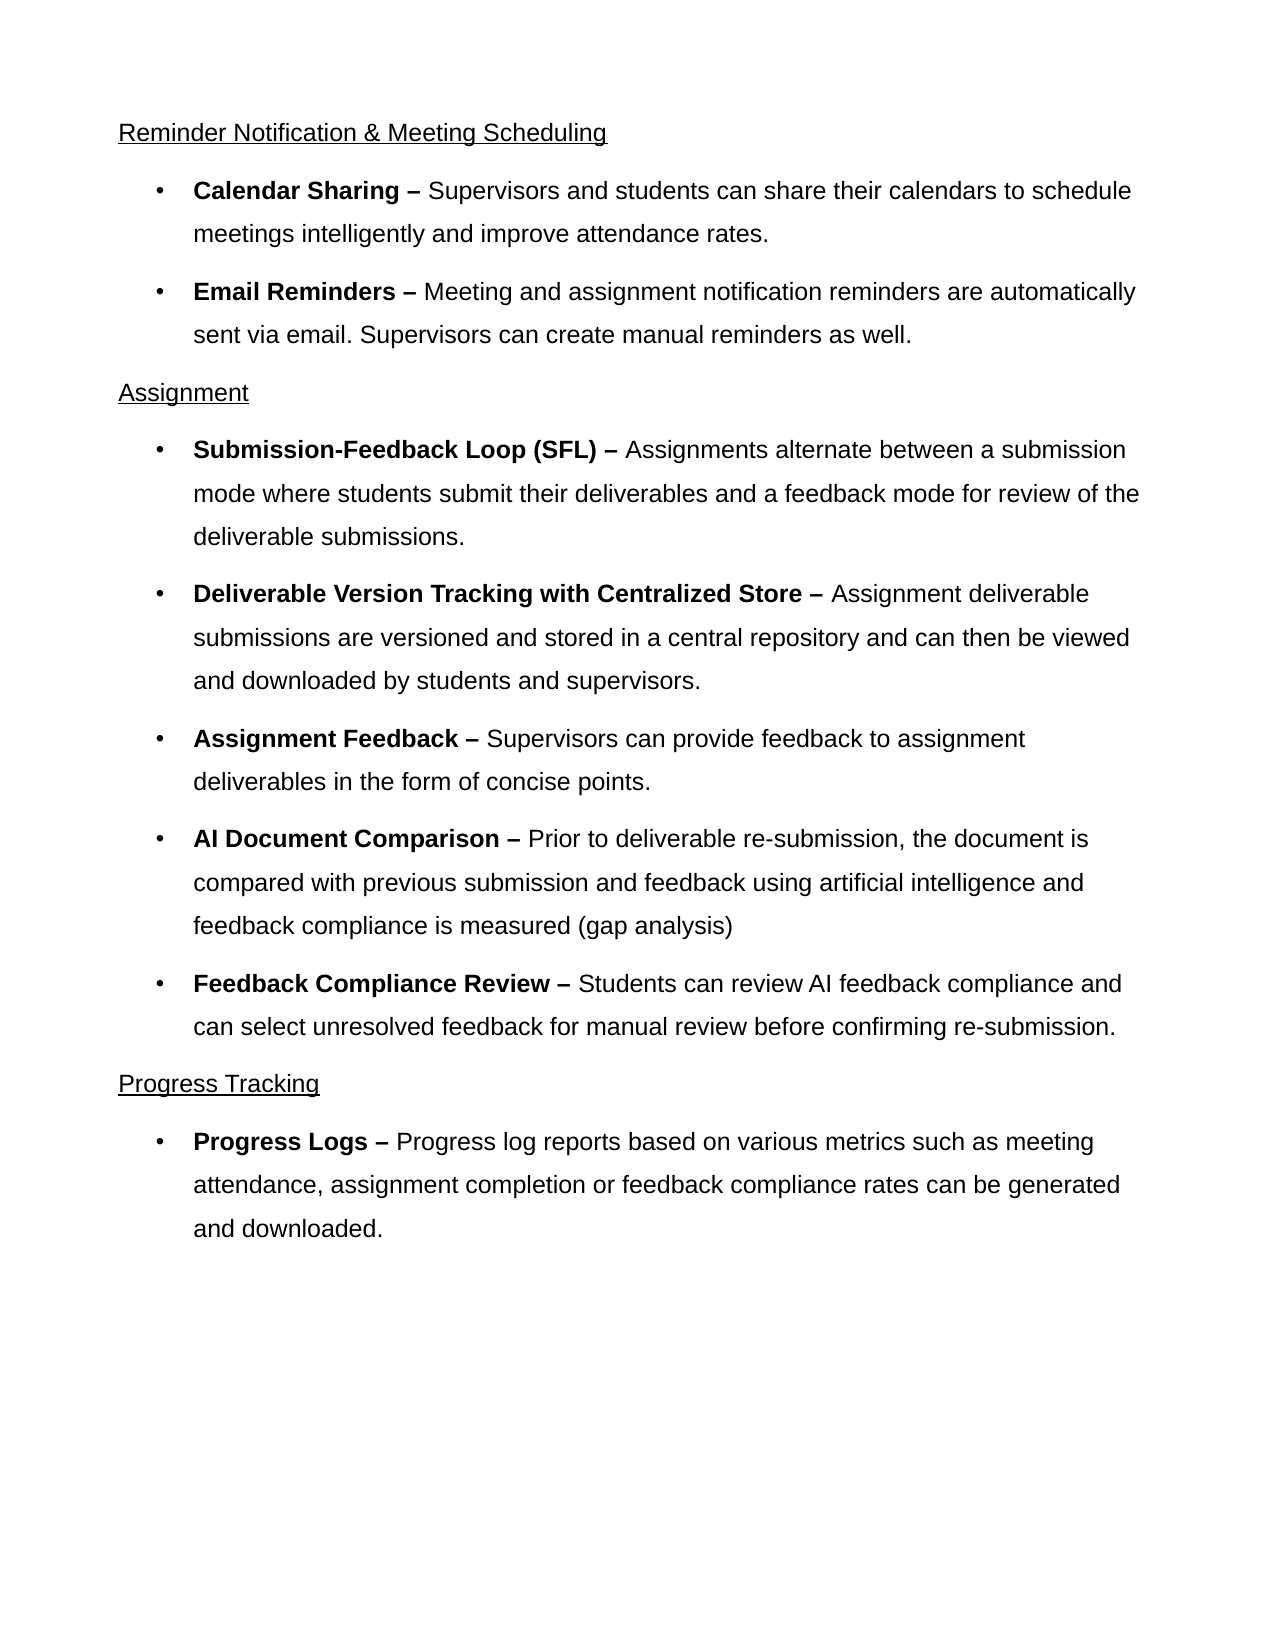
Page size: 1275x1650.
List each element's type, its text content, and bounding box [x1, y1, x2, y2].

list Deliverable Version Tracking with Centralized Store – Assignment deliverable submissions are versioned and stored in a central repository and can then be viewed and downloaded by students and supervisors. [156, 579, 1157, 694]
list Calendar Sharing – Supervisors and students can share their calendars to schedule meetings intelligently and improve attendance rates. [156, 176, 1157, 248]
list Email Reminders – Meeting and assignment notification reminders are automatically sent via email. Supervisors can create manual reminders as well. [156, 277, 1157, 349]
text Progress Tracking [118, 1069, 1157, 1098]
text Reminder Notification & Meeting Scheduling [118, 118, 1157, 147]
list Submission-Feedback Loop (SFL) – Assignments alternate between a submission mode where students submit their deliverables and a feedback mode for review of the deliverable submissions. [156, 435, 1157, 551]
list Progress Logs – Progress log reports based on various metrics such as meeting attendance, assignment completion or feedback compliance rates can be generated and downloaded. [156, 1127, 1157, 1242]
text Assignment [118, 378, 1157, 406]
list AI Document Comparison – Prior to deliverable re-submission, the document is compared with previous submission and feedback using artificial intelligence and feedback compliance is measured (gap analysis) [156, 824, 1157, 939]
list Assignment Feedback – Supervisors can provide feedback to assignment deliverables in the form of concise points. [156, 723, 1157, 796]
list Feedback Compliance Review – Students can review AI feedback compliance and can select unresolved feedback for manual review before confirming re-submission. [156, 968, 1157, 1041]
